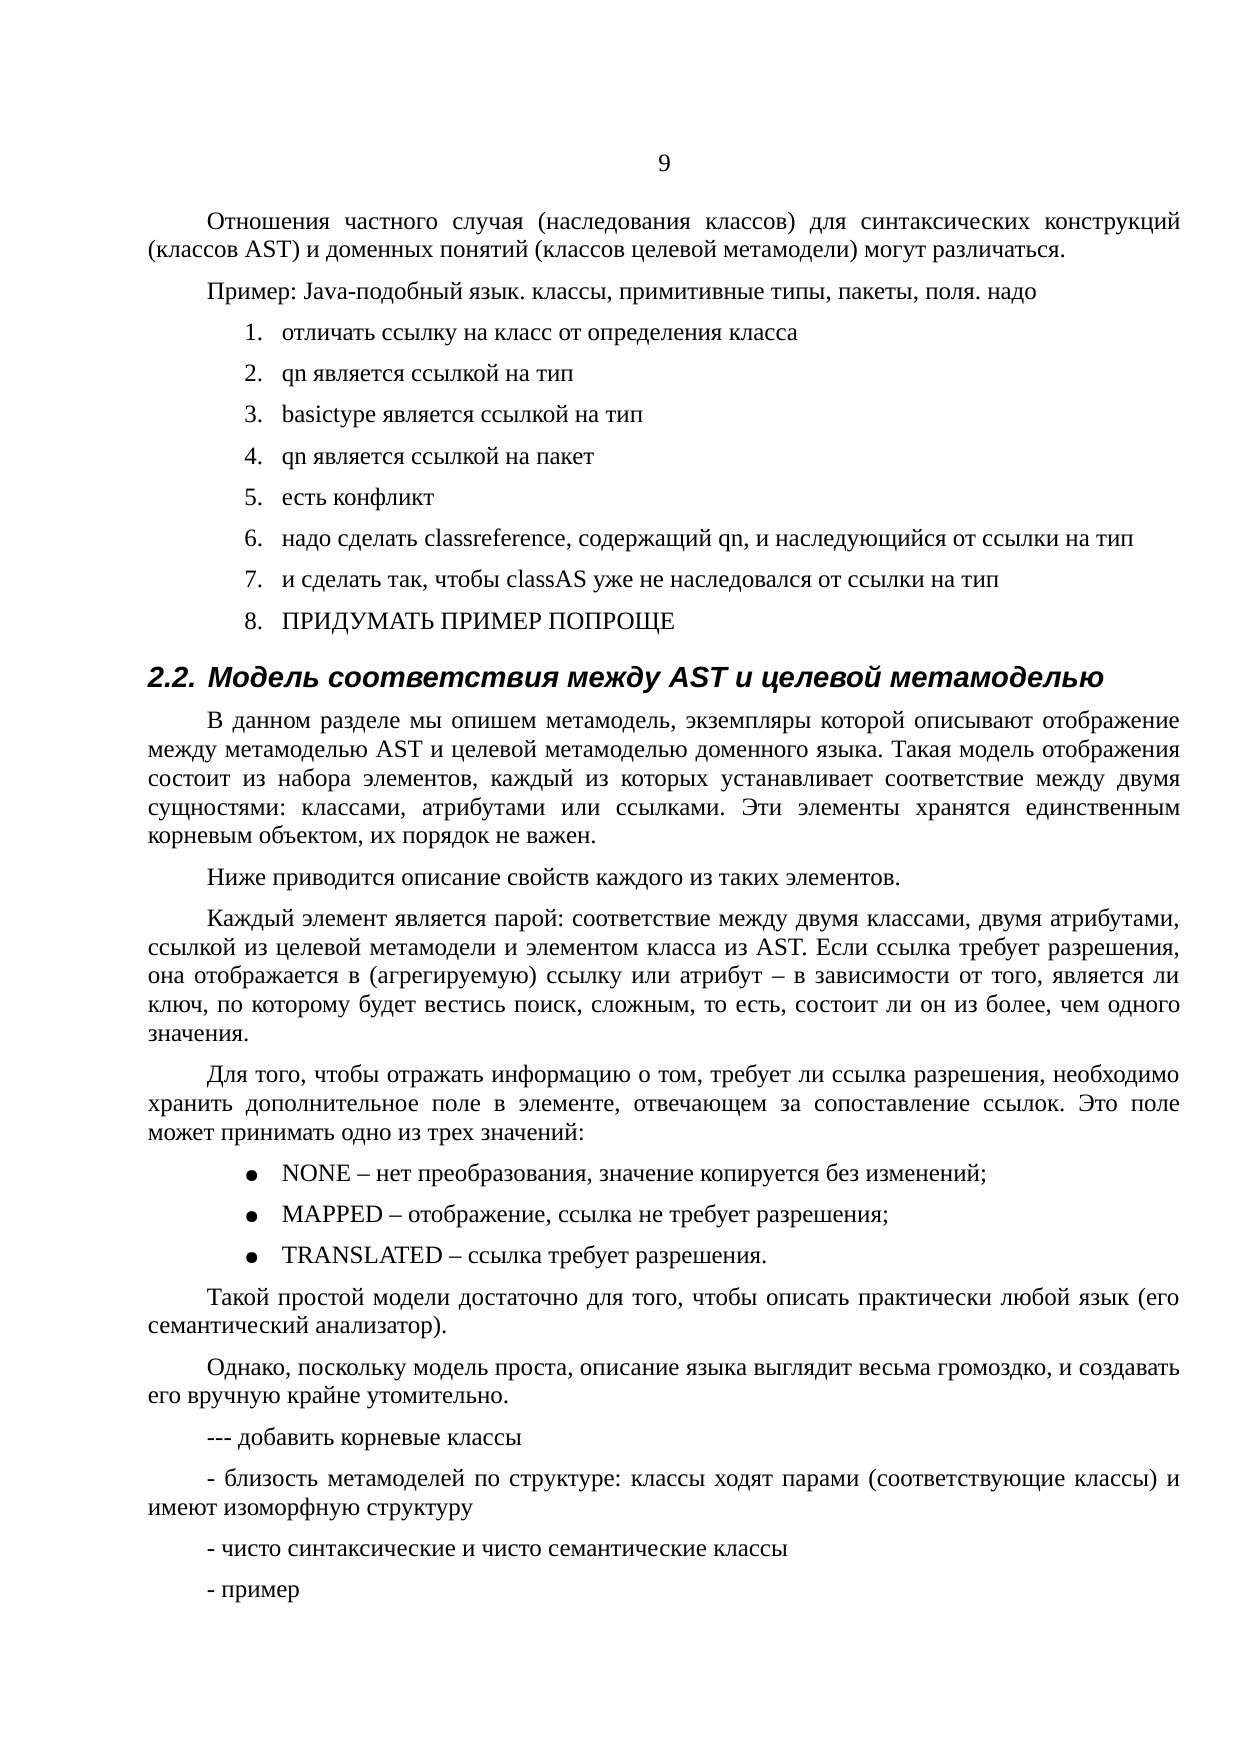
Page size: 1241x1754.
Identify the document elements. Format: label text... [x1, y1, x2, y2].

text В данном разделе мы опишем метамодель, экземпляры которой описывают отображение между метамоделью AST и целевой метамоделью доменного языка. Такая модель отображения состоит из набора элементов, каждый из которых устанавливает соответствие между двумя сущностями: классами, атрибутами или ссылками. Эти элементы хранятся единственным корневым объектом, их порядок не важен. [148, 706, 1181, 849]
list qn является ссылкой на пакет [185, 441, 1181, 469]
text --- добавить корневые классы [148, 1422, 1181, 1451]
list отличать ссылку на класс от определения класса [185, 317, 1181, 346]
list есть конфликт [185, 482, 1181, 511]
text - близость метамоделей по структуре: классы ходят парами (соответствующие классы) и имеют изоморфную структуру [148, 1463, 1181, 1521]
list надо сделать classreference, содержащий qn, и наследующийся от ссылки на тип [185, 523, 1181, 552]
subtitle Модель соответствия между AST и целевой метамоделью [148, 659, 1181, 693]
text Пример: Java-подобный язык. классы, примитивные типы, пакеты, поля. надо [148, 276, 1181, 304]
text - чисто синтаксические и чисто семантические классы [148, 1533, 1181, 1562]
text Каждый элемент является парой: соответствие между двумя классами, двумя атрибутами, ссылкой из целевой метамодели и элементом класса из AST. Если ссылка требует разрешения, она отображается в (агрегируемую) ссылку или атрибут – в зависимости от того, является ли ключ, по которому будет вестись поиск, сложным, то есть, состоит ли он из более, чем одного значения. [148, 903, 1181, 1047]
list и сделать так, чтобы classAS уже не наследовался от ссылки на тип [185, 564, 1181, 593]
text Для того, чтобы отражать информацию о том, требует ли ссылка разрешения, необходимо хранить дополнительное поле в элементе, отвечающем за сопоставление ссылок. Это поле может принимать одно из трех значений: [148, 1059, 1181, 1146]
list NONE – нет преобразования, значение копируется без изменений; [185, 1158, 1181, 1187]
list basictype является ссылкой на тип [185, 399, 1181, 428]
list TRANSLATED – ссылка требует разрешения. [185, 1241, 1181, 1269]
text Такой простой модели достаточно для того, чтобы описать практически любой язык (его семантический анализатор). [148, 1282, 1181, 1339]
text Ниже приводится описание свойств каждого из таких элементов. [148, 862, 1181, 891]
list MAPPED – отображение, ссылка не требует разрешения; [185, 1199, 1181, 1228]
text Однако, поскольку модель проста, описание языка выглядит весьма громоздко, и создавать его вручную крайне утомительно. [148, 1352, 1181, 1409]
text - пример [148, 1574, 1181, 1603]
list ПРИДУМАТЬ ПРИМЕР ПОПРОЩЕ [185, 606, 1181, 634]
text Отношения частного случая (наследования классов) для синтаксических конструкций (классов AST) и доменных понятий (классов целевой метамодели) могут различаться. [148, 206, 1181, 263]
list qn является ссылкой на тип [185, 358, 1181, 387]
